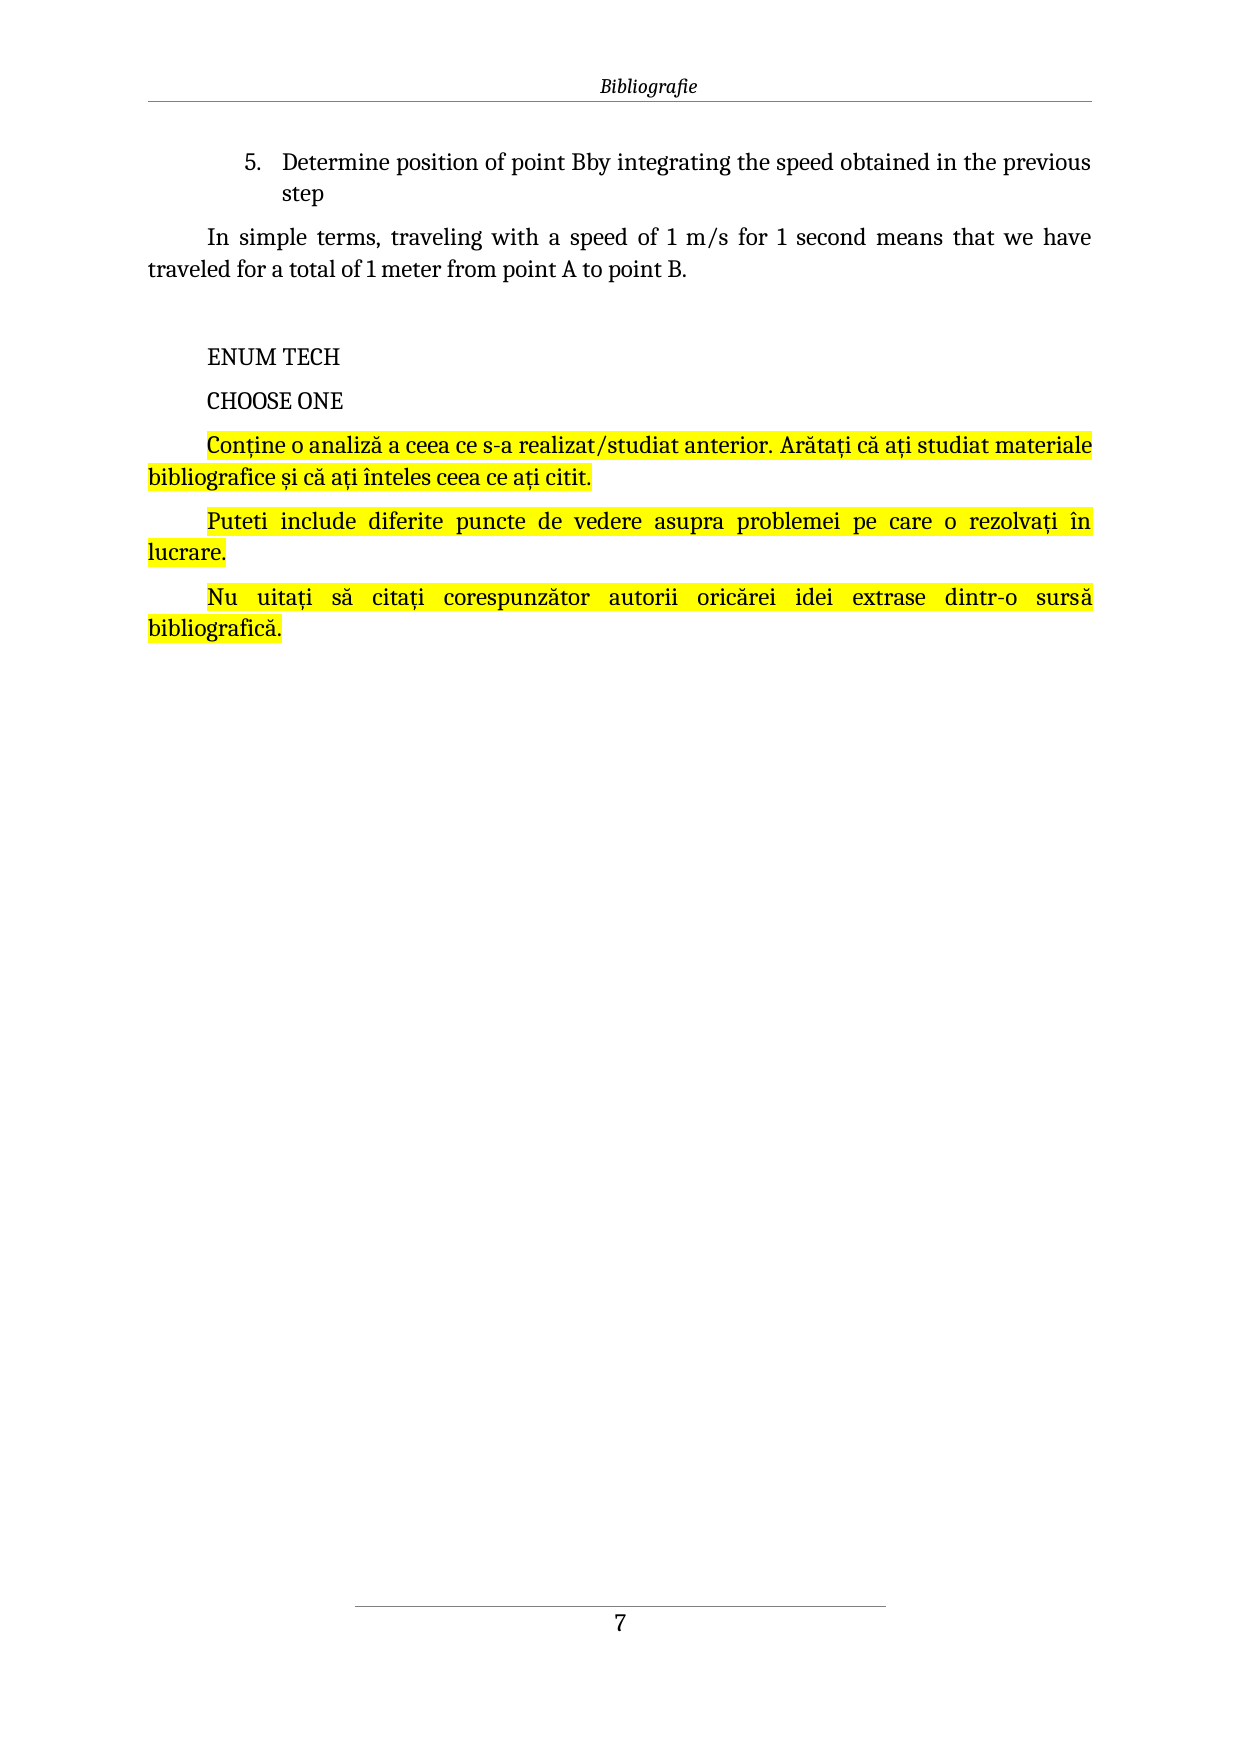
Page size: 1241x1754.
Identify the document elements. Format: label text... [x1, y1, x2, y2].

text Puteti include diferite puncte de vedere asupra problemei pe care o rezolvați în lucrare. [148, 507, 1092, 567]
text Conține o analiză a ceea ce s-a realizat/studiat anterior. Arătați că ați studiat materiale bibliografice și că ați înteles ceea ce ați citit. [148, 431, 1092, 491]
text Nu uitați să citați corespunzător autorii oricărei idei extrase dintr-o sursă bibliografică. [148, 582, 1092, 643]
list Determine position of point Bby integrating the speed obtained in the previous step [244, 148, 1092, 208]
text In simple terms, traveling with a speed of 1 m/s for 1 second means that we have traveled for a total of 1 meter from point A to point B. [148, 223, 1092, 284]
text ENUM TECH [148, 343, 1092, 372]
text CHOOSE ONE [148, 387, 1092, 416]
